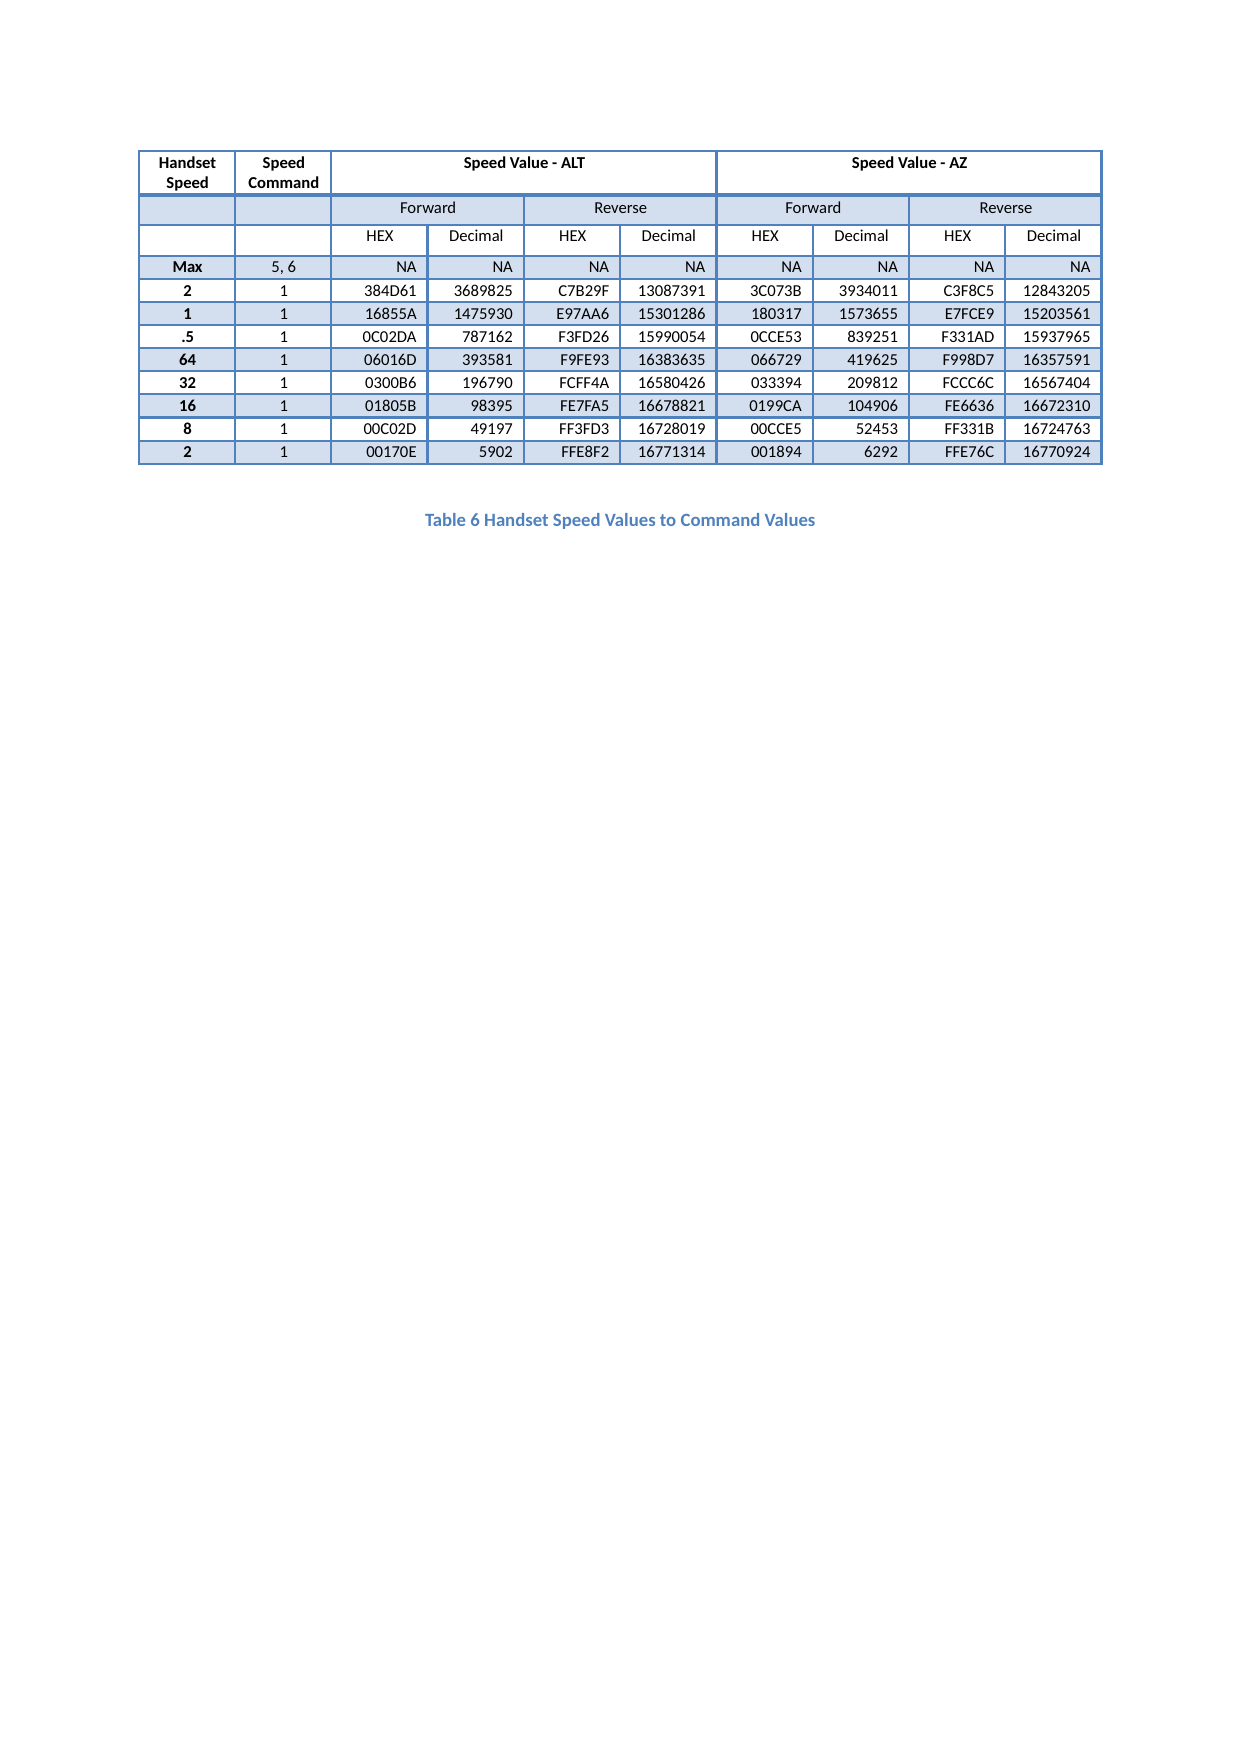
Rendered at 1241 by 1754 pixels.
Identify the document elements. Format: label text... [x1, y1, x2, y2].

table_cell HEX [332, 226, 426, 254]
table_cell 00C02D [332, 419, 426, 439]
table_cell NA [910, 257, 1004, 278]
table_header Speed Value - AZ [718, 152, 1100, 193]
table_cell NA [718, 257, 812, 278]
table_cell E97AA6 [525, 303, 619, 324]
table_cell FF3FD3 [525, 419, 619, 439]
table_cell 8 [140, 419, 234, 439]
table_cell 0C02DA [332, 326, 426, 347]
table_cell Reverse [910, 197, 1100, 224]
table_cell C3F8C5 [910, 280, 1004, 301]
table_cell 1 [236, 280, 330, 301]
table_cell Decimal [814, 226, 908, 254]
table_cell 3C073B [718, 280, 812, 301]
table_cell 196790 [429, 372, 523, 393]
table_cell [140, 197, 234, 224]
table_cell 15301286 [621, 303, 715, 324]
table_cell F3FD26 [525, 326, 619, 347]
table_cell Decimal [1006, 226, 1100, 254]
table_cell 16567404 [1006, 372, 1100, 393]
table_cell 06016D [332, 349, 426, 370]
table_cell 01805B [332, 395, 426, 416]
table_cell 1573655 [814, 303, 908, 324]
table_cell [140, 226, 234, 254]
table_cell 1475930 [429, 303, 523, 324]
table_cell 839251 [814, 326, 908, 347]
table_cell 16383635 [621, 349, 715, 370]
table_cell C7B29F [525, 280, 619, 301]
table_cell NA [621, 257, 715, 278]
table_cell F9FE93 [525, 349, 619, 370]
table_cell 3934011 [814, 280, 908, 301]
table_cell Decimal [621, 226, 715, 254]
table_cell [236, 197, 330, 224]
table_cell NA [525, 257, 619, 278]
table_cell 1 [140, 303, 234, 324]
table_cell FE6636 [910, 395, 1004, 416]
table_cell 001894 [718, 442, 812, 463]
table_cell NA [814, 257, 908, 278]
table_cell NA [332, 257, 426, 278]
table_cell 419625 [814, 349, 908, 370]
table_cell E7FCE9 [910, 303, 1004, 324]
table_cell 98395 [429, 395, 523, 416]
table_header Speed Command [236, 152, 330, 193]
table_cell F331AD [910, 326, 1004, 347]
table_cell 3689825 [429, 280, 523, 301]
table_cell 64 [140, 349, 234, 370]
table_cell 52453 [814, 419, 908, 439]
table_cell 16728019 [621, 419, 715, 439]
table_header Handset Speed [140, 152, 234, 193]
table_cell F998D7 [910, 349, 1004, 370]
table_cell Max [140, 257, 234, 278]
table_cell 1 [236, 372, 330, 393]
table_cell FFE76C [910, 442, 1004, 463]
table_cell 16 [140, 395, 234, 416]
table_cell Forward [332, 197, 523, 224]
table_cell 104906 [814, 395, 908, 416]
table_cell 1 [236, 419, 330, 439]
table_cell 5, 6 [236, 257, 330, 278]
table_cell 16357591 [1006, 349, 1100, 370]
table_cell 5902 [429, 442, 523, 463]
table_cell NA [1006, 257, 1100, 278]
table_cell 209812 [814, 372, 908, 393]
table_cell 1 [236, 303, 330, 324]
table_cell FCCC6C [910, 372, 1004, 393]
text Table 6 Handset Speed Values to Command Values [150, 508, 1090, 531]
table_cell FFE8F2 [525, 442, 619, 463]
table_cell 32 [140, 372, 234, 393]
table_cell 2 [140, 442, 234, 463]
table_cell HEX [910, 226, 1004, 254]
table_cell 2 [140, 280, 234, 301]
table_cell [236, 226, 330, 254]
table_cell Forward [718, 197, 908, 224]
table_cell NA [429, 257, 523, 278]
table_cell 033394 [718, 372, 812, 393]
table_cell 00CCE5 [718, 419, 812, 439]
table_cell FF331B [910, 419, 1004, 439]
table_cell 16580426 [621, 372, 715, 393]
table_cell 16678821 [621, 395, 715, 416]
table_cell 1 [236, 395, 330, 416]
table_cell 15937965 [1006, 326, 1100, 347]
table_cell 15990054 [621, 326, 715, 347]
table_cell 1 [236, 442, 330, 463]
table_cell 16770924 [1006, 442, 1100, 463]
table_cell Decimal [429, 226, 523, 254]
table_cell 1 [236, 326, 330, 347]
table_cell 0CCE53 [718, 326, 812, 347]
table_cell 180317 [718, 303, 812, 324]
table_cell 49197 [429, 419, 523, 439]
table_cell .5 [140, 326, 234, 347]
table_cell 6292 [814, 442, 908, 463]
table_cell 1 [236, 349, 330, 370]
table_cell HEX [525, 226, 619, 254]
table_cell 0300B6 [332, 372, 426, 393]
table_cell 16771314 [621, 442, 715, 463]
table_cell 0199CA [718, 395, 812, 416]
table_cell 12843205 [1006, 280, 1100, 301]
table_cell 393581 [429, 349, 523, 370]
table_cell 00170E [332, 442, 426, 463]
table_cell 15203561 [1006, 303, 1100, 324]
table_cell Reverse [525, 197, 715, 224]
table_cell 16672310 [1006, 395, 1100, 416]
table_cell FCFF4A [525, 372, 619, 393]
table_cell 066729 [718, 349, 812, 370]
table_cell 787162 [429, 326, 523, 347]
table_cell 16724763 [1006, 419, 1100, 439]
table_cell FE7FA5 [525, 395, 619, 416]
table_cell HEX [718, 226, 812, 254]
table_header Speed Value - ALT [332, 152, 715, 193]
table_cell 16855A [332, 303, 426, 324]
table_cell 13087391 [621, 280, 715, 301]
table_cell 384D61 [332, 280, 426, 301]
